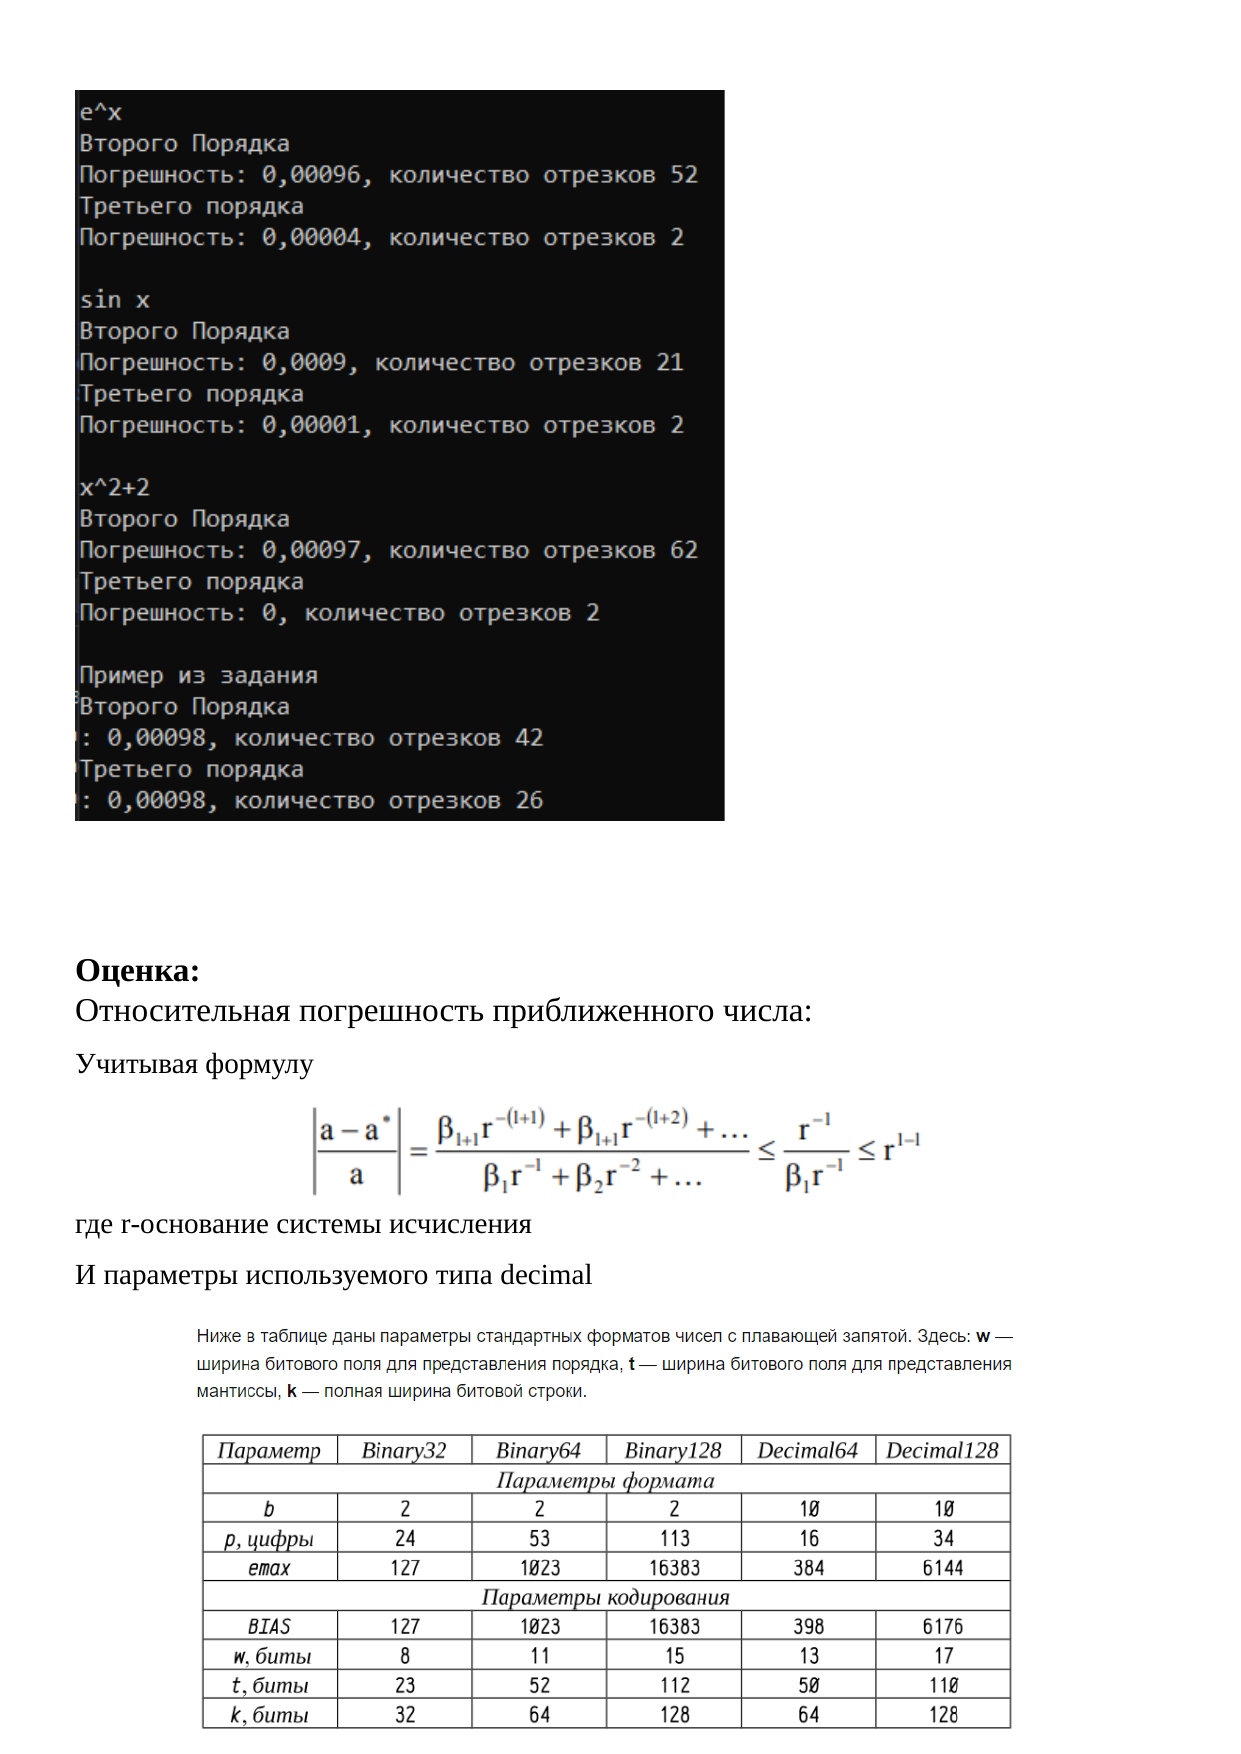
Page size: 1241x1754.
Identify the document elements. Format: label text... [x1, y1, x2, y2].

text Оценка: Относительная погрешность приближенного числа: [75, 951, 1165, 1028]
text где r-основание системы исчисления [75, 1097, 1165, 1240]
text И параметры используемого типа decimal [75, 1257, 1165, 1291]
text Учитывая формулу [75, 1046, 1165, 1080]
